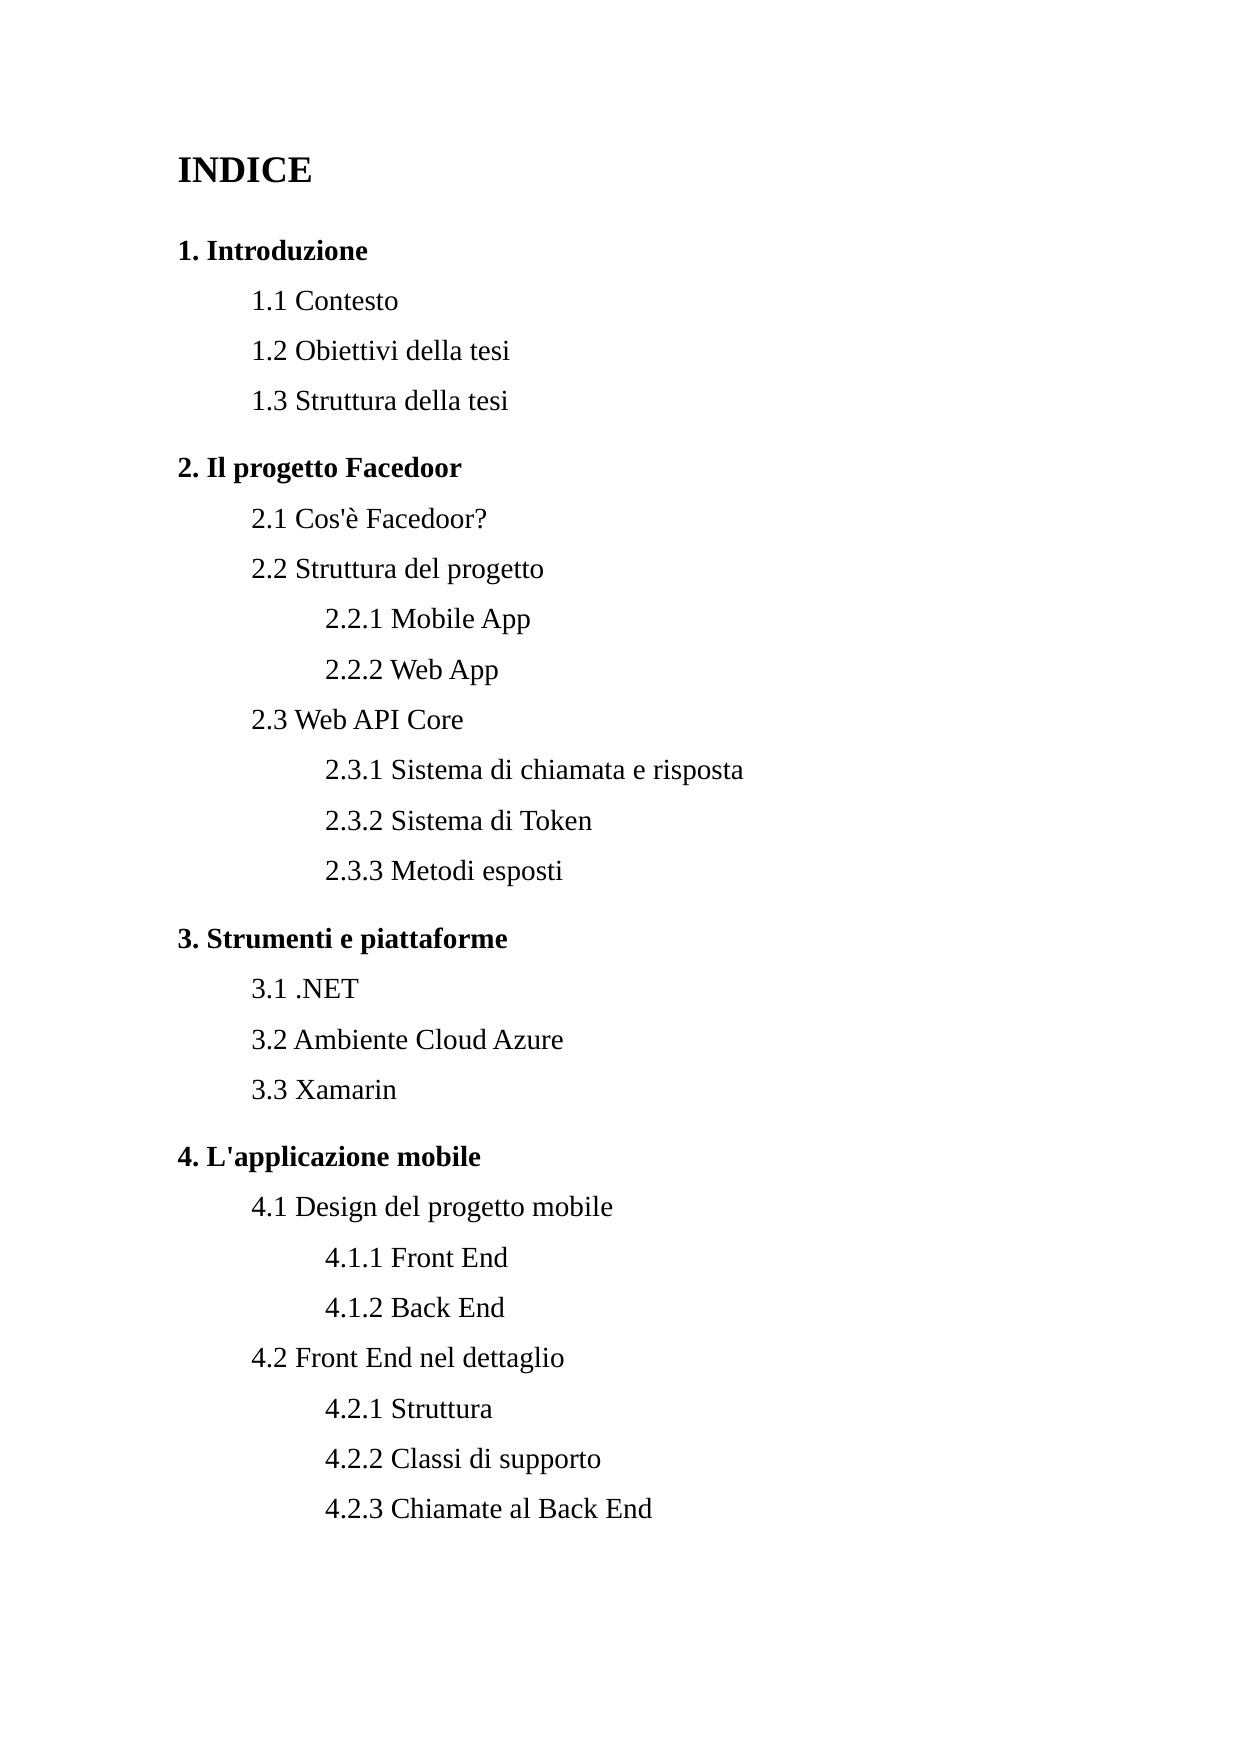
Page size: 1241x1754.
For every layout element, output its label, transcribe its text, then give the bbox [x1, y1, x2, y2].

text INDICE [177, 148, 1063, 191]
text 3.3 Xamarin [177, 1072, 1063, 1106]
text 1.1 Contesto [251, 283, 1063, 316]
text 3.1 .NET [177, 971, 1063, 1005]
text 2.3 Web API Core [177, 702, 1063, 736]
text 2.3.1 Sistema di chiamata e risposta [177, 752, 1063, 786]
text 4.2.1 Struttura [177, 1391, 1063, 1424]
text 4.1.2 Back End [177, 1290, 1063, 1324]
text 4.2 Front End nel dettaglio [177, 1340, 1063, 1374]
text 3. Strumenti e piattaforme [177, 921, 1063, 955]
text 2.1 Cos'è Facedoor? [251, 501, 1063, 534]
text 1.2 Obiettivi della tesi [251, 333, 1063, 367]
text 4.2.3 Chiamate al Back End [177, 1491, 1063, 1525]
text 2. Il progetto Facedoor [177, 451, 1063, 484]
text 2.2 Struttura del progetto [177, 551, 1063, 585]
text 3.2 Ambiente Cloud Azure [177, 1022, 1063, 1055]
text 2.3.3 Metodi esposti [177, 853, 1063, 887]
text 2.2.1 Mobile App [177, 602, 1063, 635]
text 4.1 Design del progetto mobile [177, 1189, 1063, 1223]
text 2.3.2 Sistema di Token [177, 803, 1063, 836]
text 2.2.2 Web App [177, 652, 1063, 685]
text 1. Introduzione [177, 233, 1063, 266]
text 1.3 Struttura della tesi [251, 383, 1063, 417]
text 4.1.1 Front End [177, 1240, 1063, 1273]
text 4. L'applicazione mobile [177, 1139, 1063, 1173]
text 4.2.2 Classi di supporto [177, 1441, 1063, 1474]
